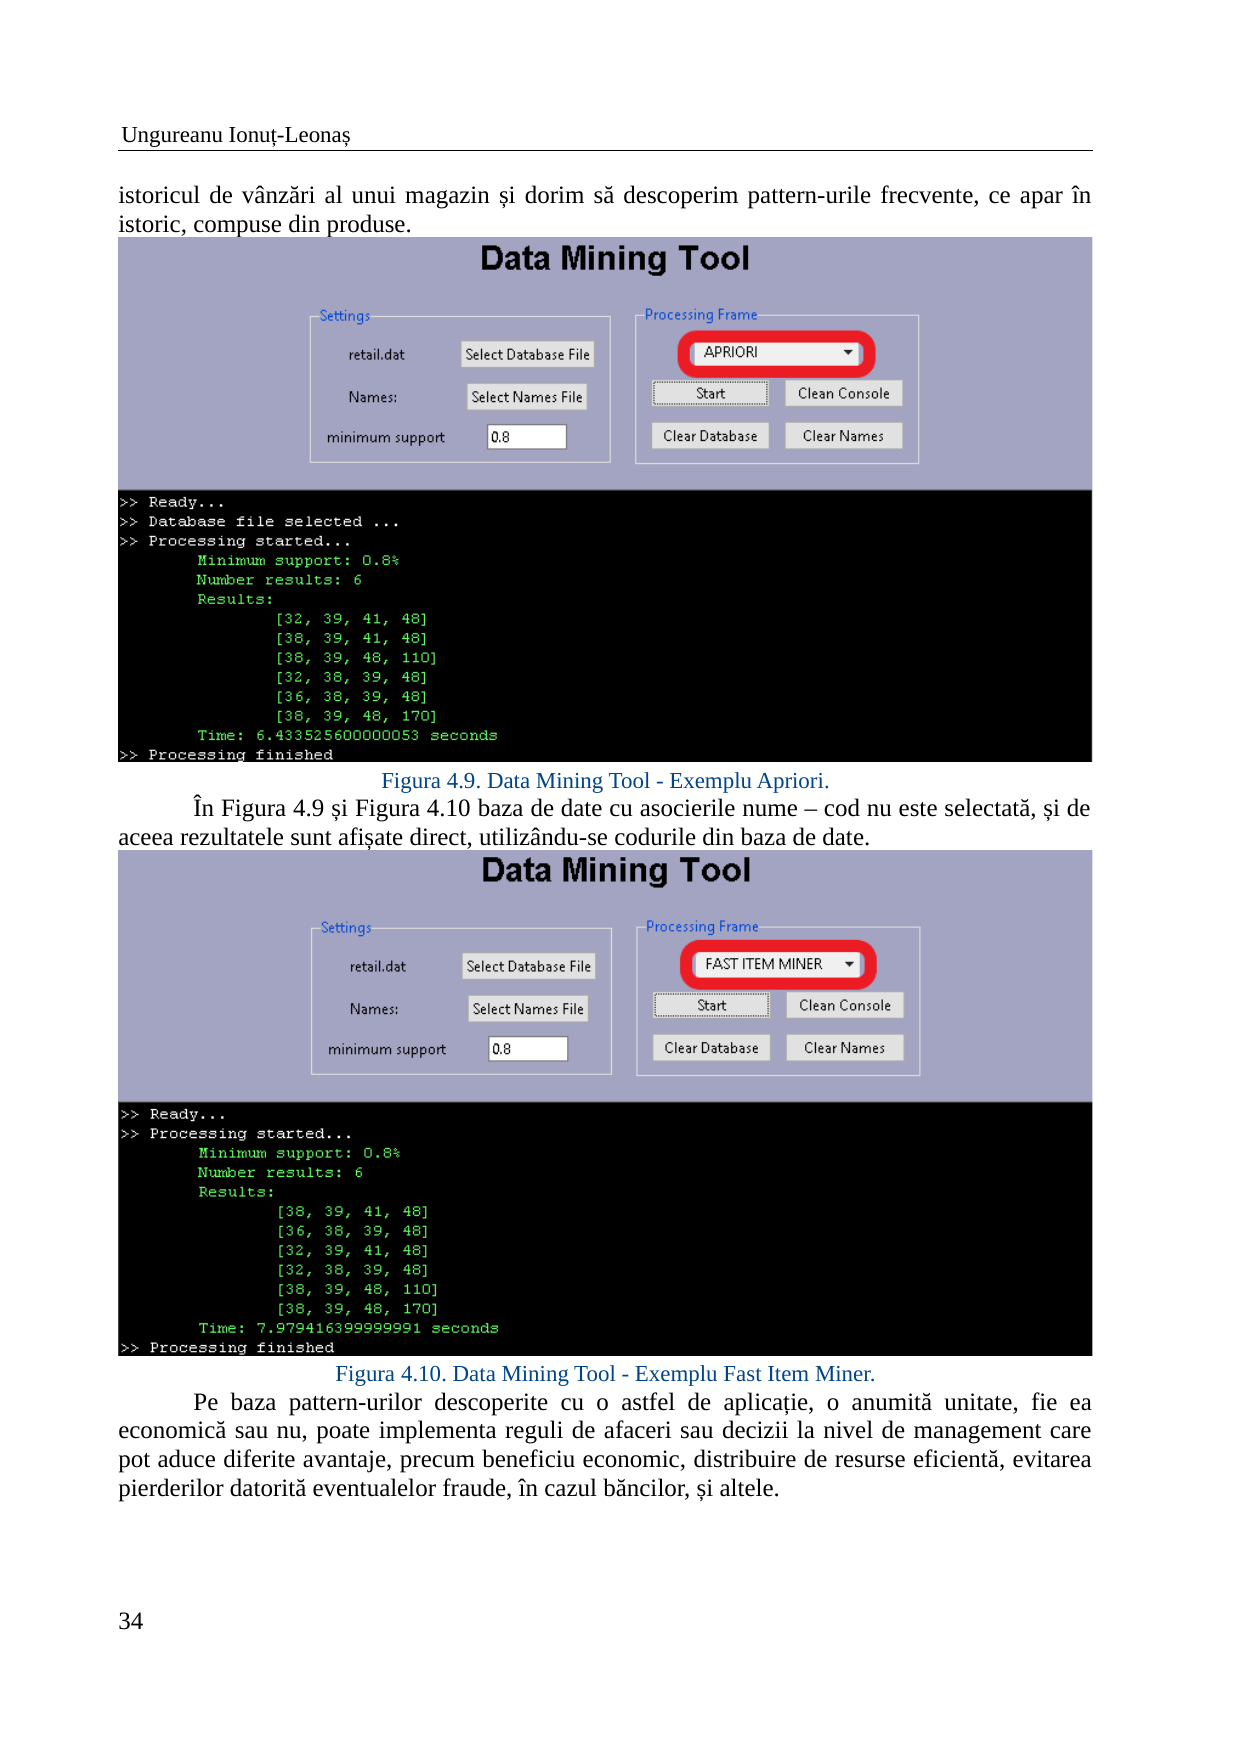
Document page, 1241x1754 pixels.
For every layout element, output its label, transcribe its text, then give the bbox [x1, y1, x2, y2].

picture [118, 237, 1093, 762]
text Figura 4.10. Data Mining Tool - Exemplu Fast Item Miner. [118, 1356, 1093, 1387]
picture [118, 850, 1093, 1356]
text Figura 4.9. Data Mining Tool - Exemplu Apriori. [118, 762, 1093, 793]
text Pe baza pattern-urilor descoperite cu o astfel de aplicație, o anumită unitate, fie ea economică sau nu, poate implementa reguli de afaceri sau decizii la nivel de management care pot aduce diferite avantaje, precum beneficiu economic, distribuire de resurse eficientă, evitarea pierderilor datorită eventualelor fraude, în cazul băncilor, și altele. [118, 1387, 1093, 1502]
text istoricul de vânzări al unui magazin și dorim să descoperim pattern-urile frecvente, ce apar în istoric, compuse din produse. [118, 180, 1093, 237]
text În Figura 4.9 și Figura 4.10 baza de date cu asocierile nume – cod nu este selectată, și de aceea rezultatele sunt afișate direct, utilizându-se codurile din baza de date. [118, 793, 1093, 850]
